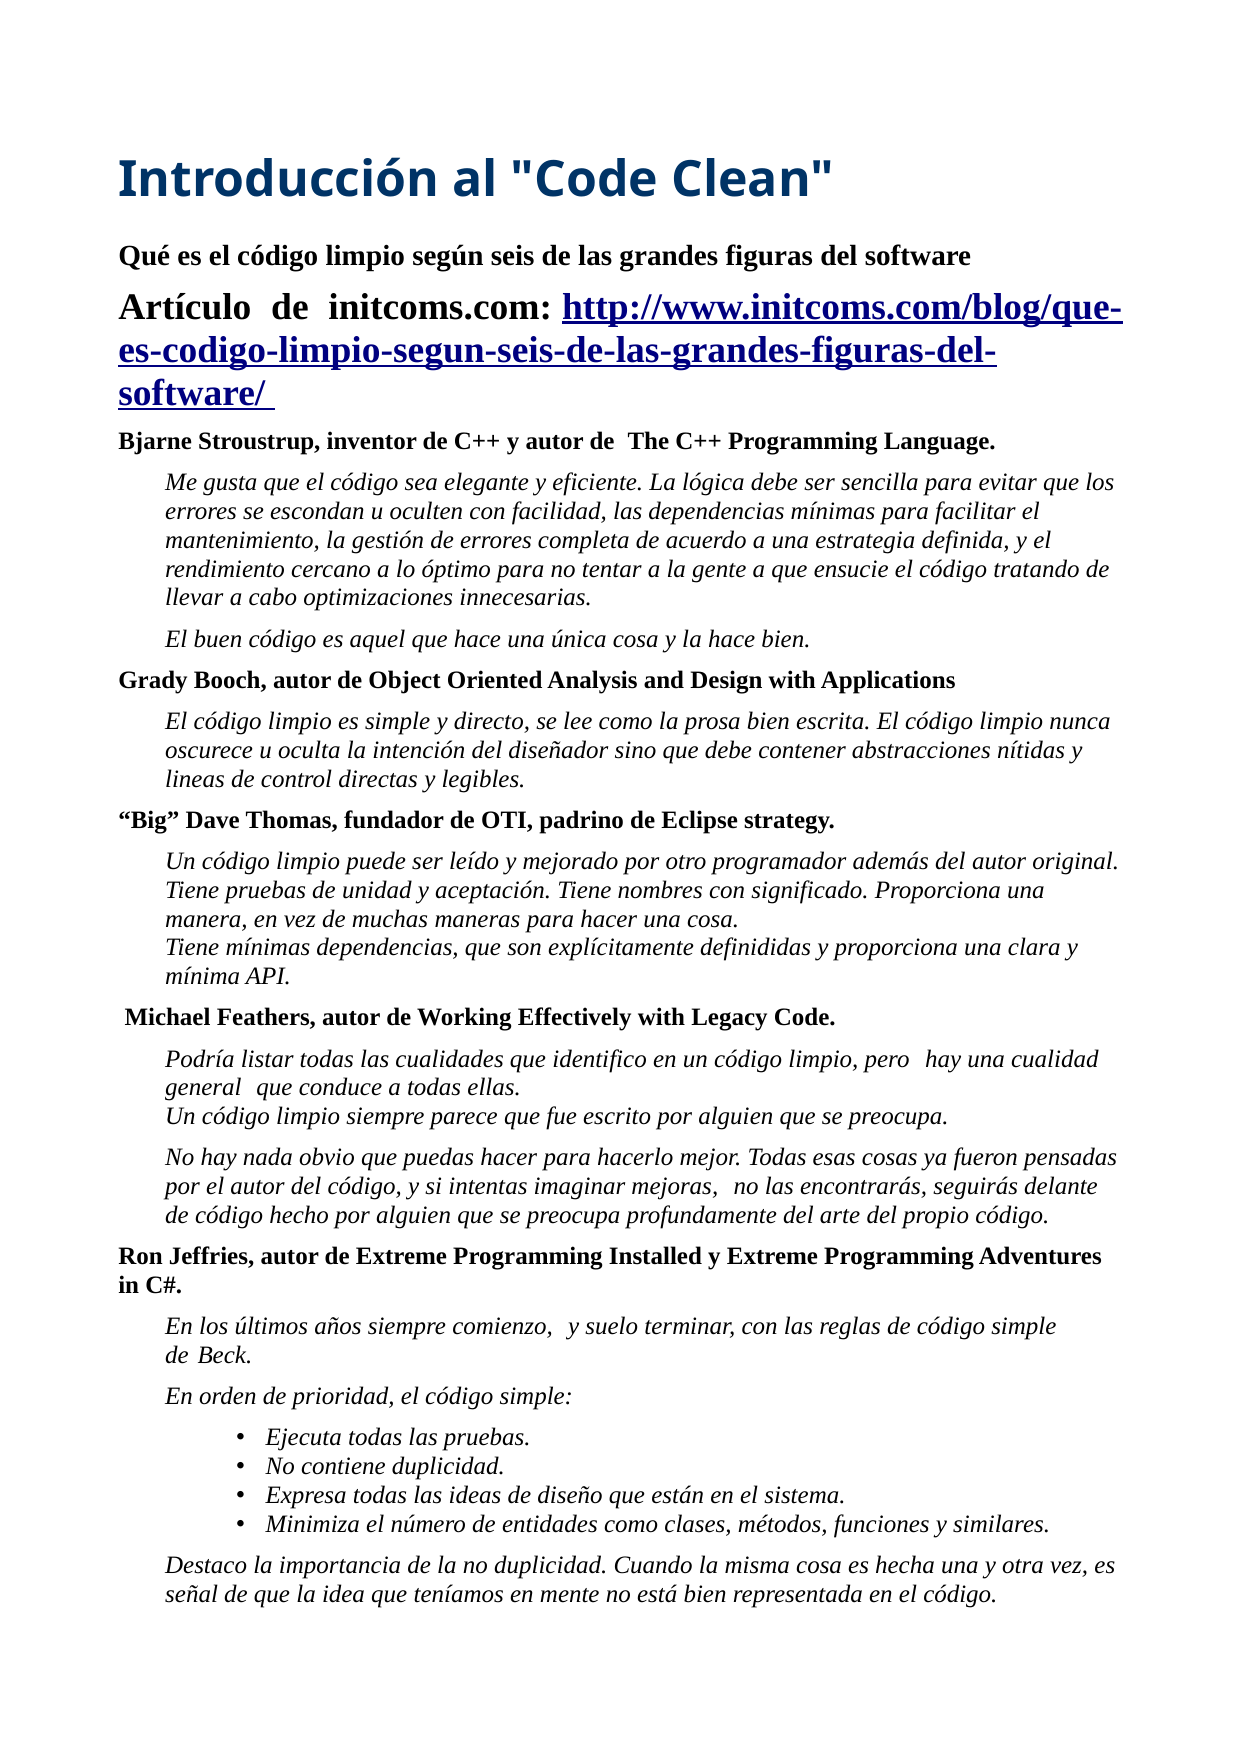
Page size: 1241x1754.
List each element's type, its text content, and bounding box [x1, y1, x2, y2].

text Bjarne Stroustrup, inventor de C++ y autor de The C++ Programming Language. [118, 426, 1122, 455]
text Artículo de initcoms.com: http://www.initcoms.com/blog/que-es-codigo-limpio-segun-seis-de-las-grandes-figuras-del-software/ [118, 284, 1122, 414]
text Un código limpio puede ser leído y mejorado por otro programador además del autor original. Tiene pruebas de unidad y aceptación. Tiene nombres con significado. Proporciona una manera, en vez de muchas maneras para hacer una cosa. Tiene mínimas dependencias, que son explícitamente definididas y proporciona una clara y mínima API. [165, 846, 1122, 990]
list Minimiza el número de entidades como clases, métodos, funciones y similares. [236, 1509, 1122, 1537]
text “Big” Dave Thomas, fundador de OTI, padrino de Eclipse strategy. [118, 805, 1122, 834]
text En orden de prioridad, el código simple: [165, 1381, 1122, 1410]
subtitle Introducción al "Code Clean" [118, 143, 1122, 211]
list Ejecuta todas las pruebas. [236, 1422, 1122, 1451]
text Ron Jeffries, autor de Extreme Programming Installed y Extreme Programming Adventures in C#. [118, 1241, 1122, 1299]
text Destaco la importancia de la no duplicidad. Cuando la misma cosa es hecha una y otra vez, es señal de que la idea que teníamos en mente no está bien representada en el código. [165, 1550, 1122, 1607]
text Me gusta que el código sea elegante y eficiente. La lógica debe ser sencilla para evitar que los errores se escondan u oculten con facilidad, las dependencias mínimas para facilitar el mantenimiento, la gestión de errores completa de acuerdo a una estrategia definida, y el rendimiento cercano a lo óptimo para no tentar a la gente a que ensucie el código tratando de llevar a cabo optimizaciones innecesarias. [165, 467, 1122, 611]
text En los últimos años siempre comienzo, y suelo terminar, con las reglas de código simple de Beck. [165, 1311, 1122, 1369]
text Grady Booch, autor de Object Oriented Analysis and Design with Applications [118, 665, 1122, 694]
list No contiene duplicidad. [236, 1451, 1122, 1480]
text El buen código es aquel que hace una única cosa y la hace bien. [165, 624, 1122, 652]
list Expresa todas las ideas de diseño que están en el sistema. [236, 1480, 1122, 1509]
text El código limpio es simple y directo, se lee como la prosa bien escrita. El código limpio nunca oscurece u oculta la intención del diseñador sino que debe contener abstracciones nítidas y lineas de control directas y legibles. [165, 706, 1122, 792]
text No hay nada obvio que puedas hacer para hacerlo mejor. Todas esas cosas ya fueron pensadas por el autor del código, y si intentas imaginar mejoras, no las encontrarás, seguirás delante de código hecho por alguien que se preocupa profundamente del arte del propio código. [165, 1142, 1122, 1229]
subtitle Qué es el código limpio según seis de las grandes figuras del software [118, 238, 1122, 272]
text Michael Feathers, autor de Working Effectively with Legacy Code. [118, 1002, 1122, 1031]
text Podría listar todas las cualidades que identifico en un código limpio, pero hay una cualidad general que conduce a todas ellas. Un código limpio siempre parece que fue escrito por alguien que se preocupa. [165, 1044, 1122, 1130]
